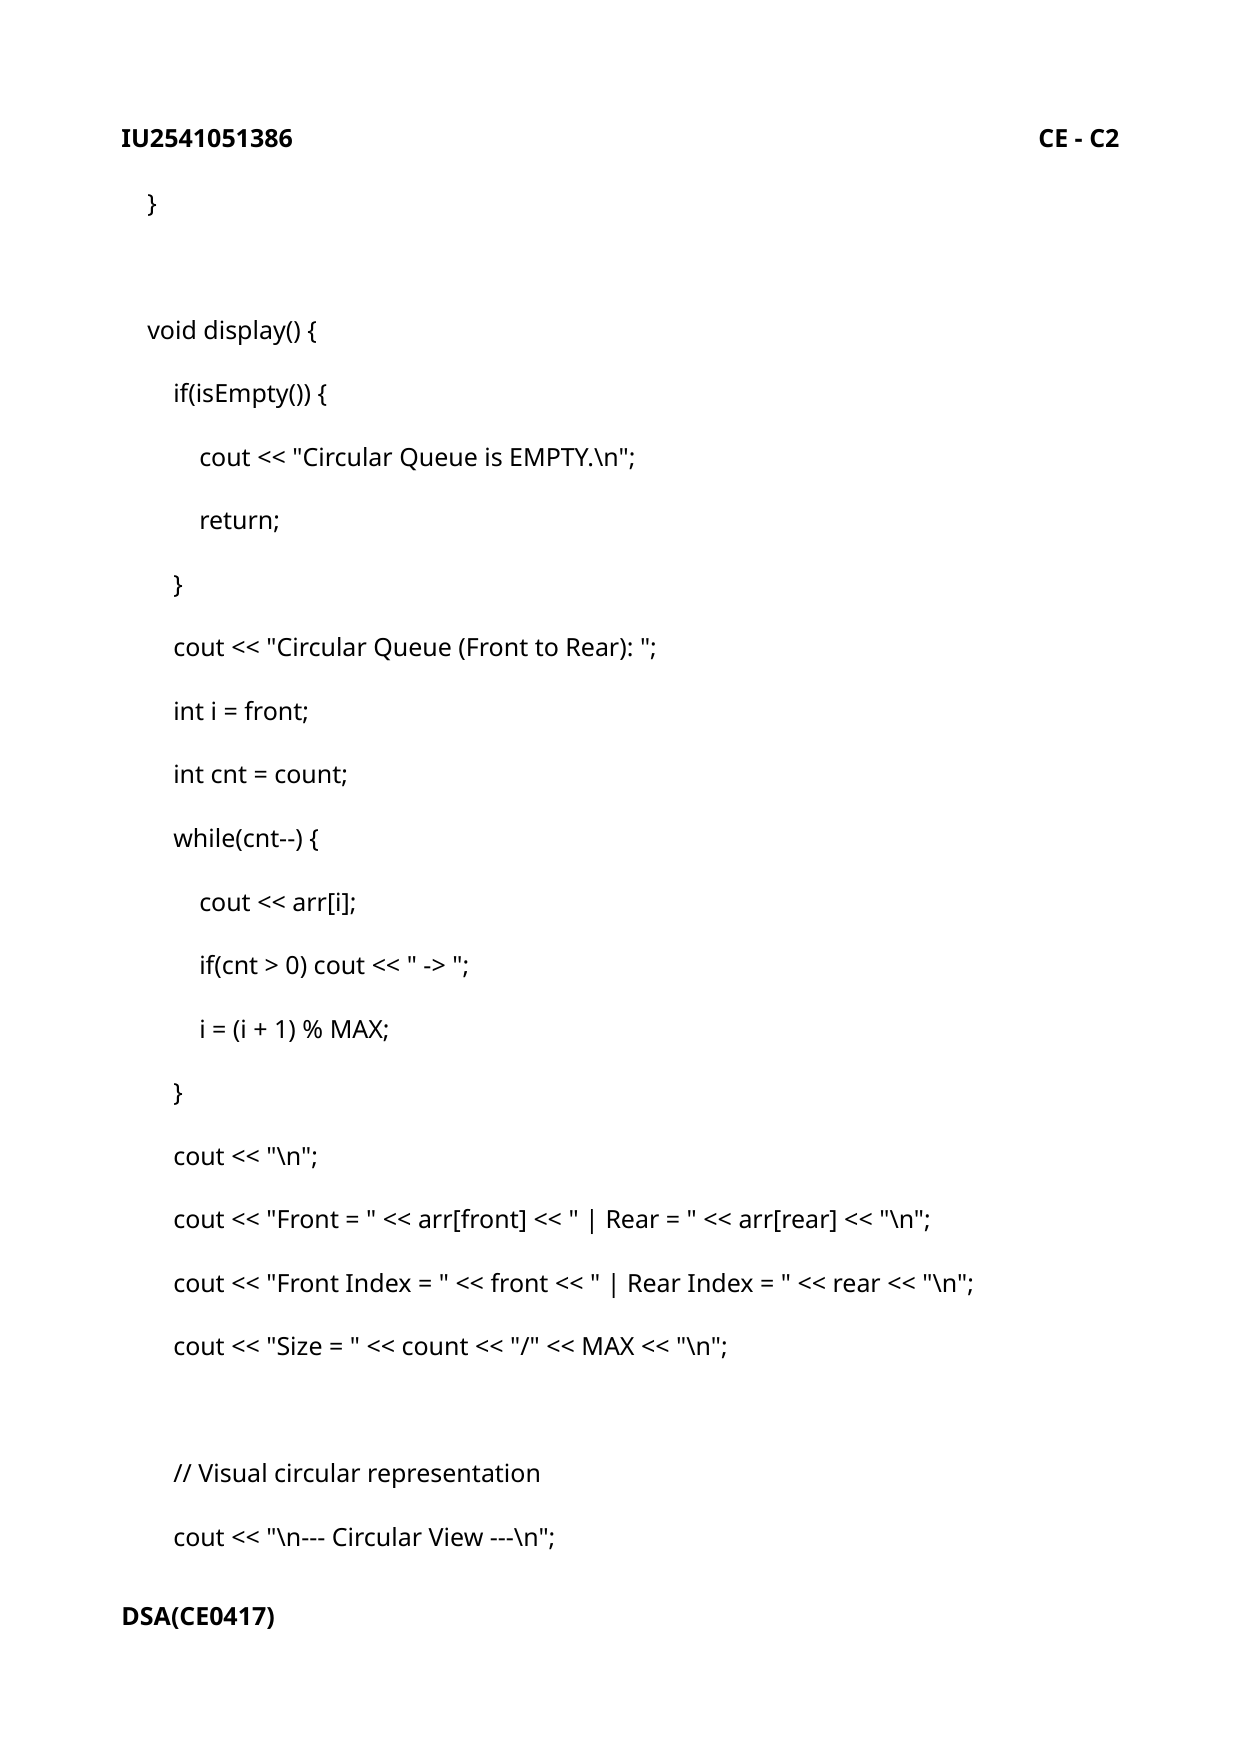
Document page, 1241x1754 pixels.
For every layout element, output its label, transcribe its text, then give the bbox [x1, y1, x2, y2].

text } [121, 1075, 1119, 1109]
text cout << "Size = " << count << "/" << MAX << "\n"; [121, 1329, 1119, 1363]
text if(isEmpty()) { [121, 376, 1119, 410]
text if(cnt > 0) cout << " -> "; [121, 948, 1119, 982]
text cout << "Circular Queue is EMPTY.\n"; [121, 439, 1119, 473]
text void display() { [121, 312, 1119, 346]
text cout << "Front Index = " << front << " | Rear Index = " << rear << "\n"; [121, 1265, 1119, 1299]
text i = (i + 1) % MAX; [121, 1011, 1119, 1045]
text while(cnt--) { [121, 821, 1119, 855]
text cout << "\n--- Circular View ---\n"; [121, 1519, 1119, 1554]
text cout << "Front = " << arr[front] << " | Rear = " << arr[rear] << "\n"; [121, 1202, 1119, 1236]
text // Visual circular representation [121, 1456, 1119, 1490]
text } [121, 566, 1119, 601]
text cout << "\n"; [121, 1138, 1119, 1172]
text int cnt = count; [121, 757, 1119, 791]
text return; [121, 503, 1119, 537]
text } [121, 185, 1119, 219]
text int i = front; [121, 693, 1119, 728]
text cout << arr[i]; [121, 884, 1119, 918]
text cout << "Circular Queue (Front to Rear): "; [121, 630, 1119, 664]
